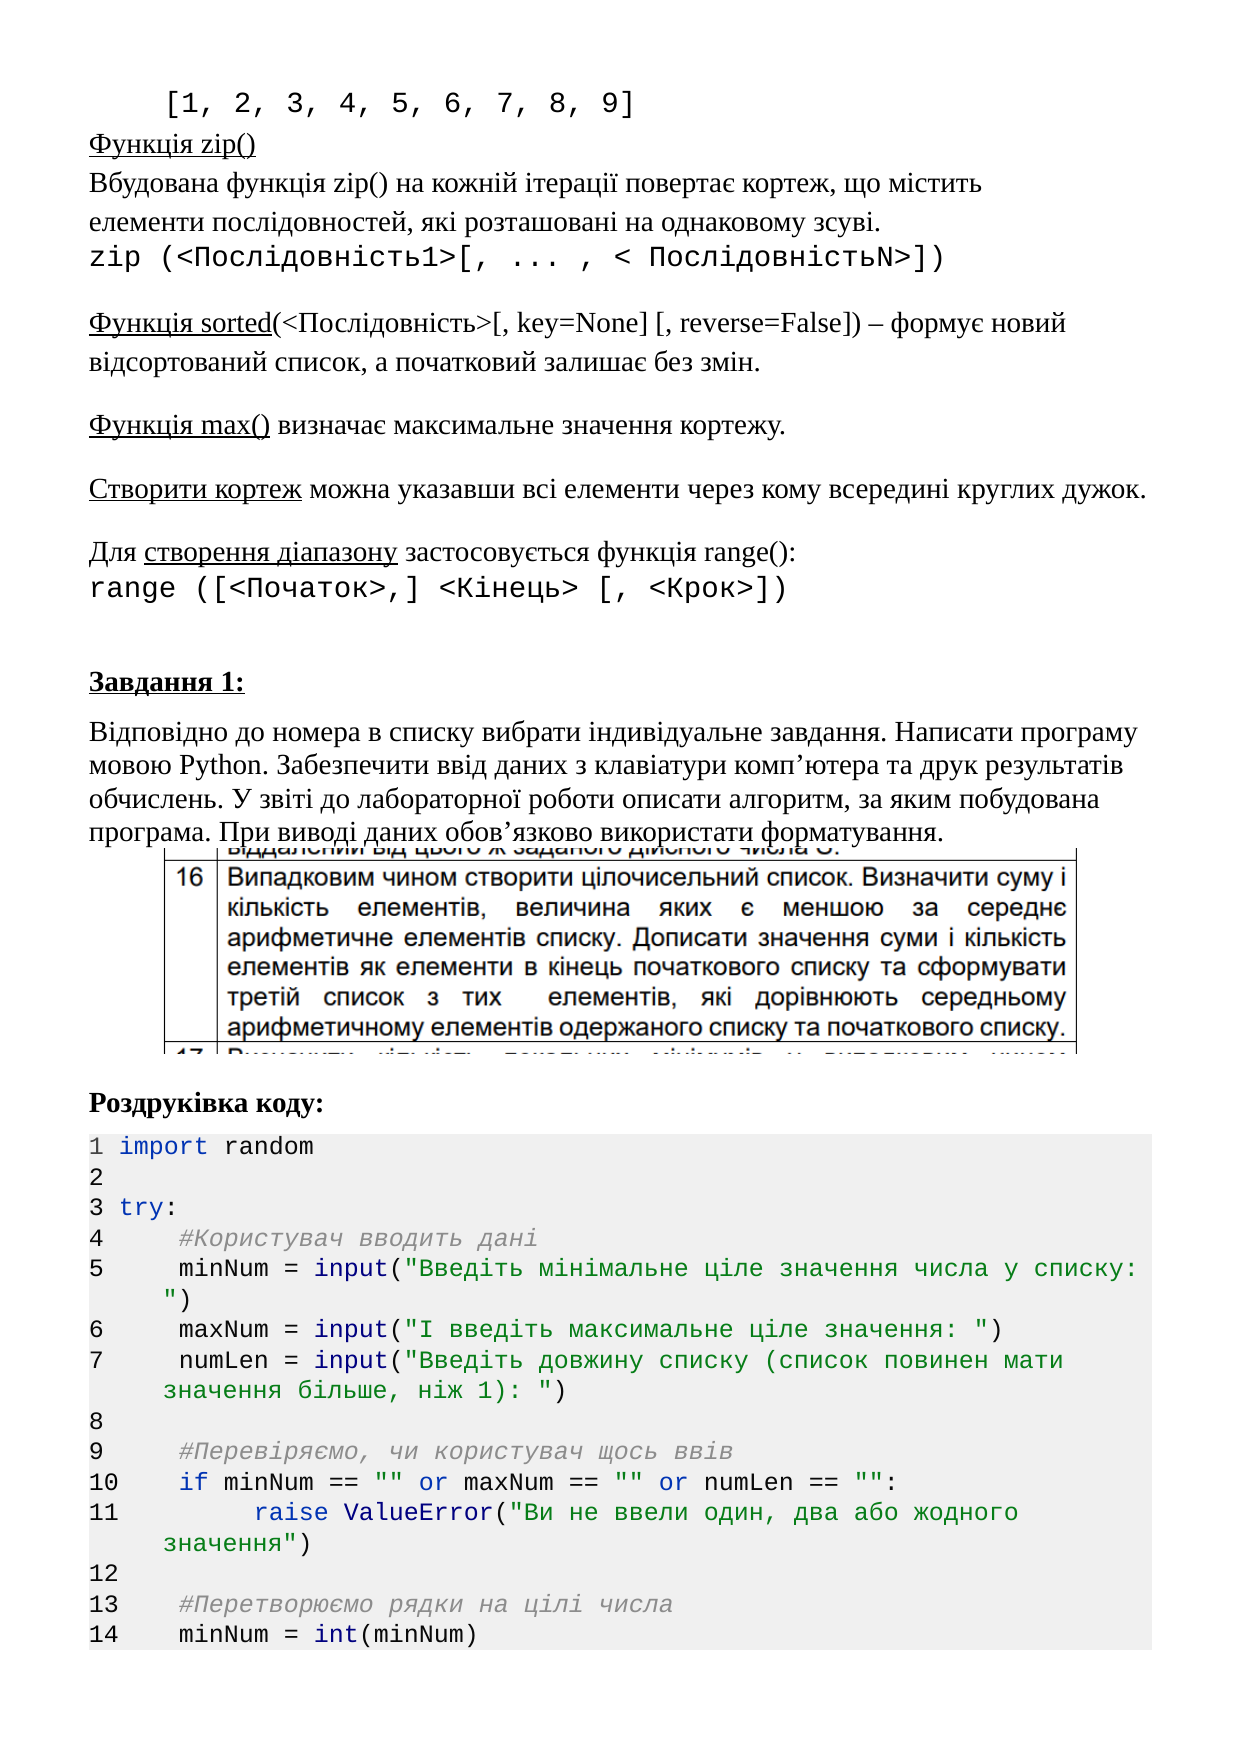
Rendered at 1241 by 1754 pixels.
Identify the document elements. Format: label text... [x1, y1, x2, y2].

text zip (<Послідовність1>[, ... , < ПослідовністьN>]) [89, 242, 1152, 275]
text елементи послідовностей, які розташовані на однаковому зсуві. [89, 204, 1152, 237]
text Роздруківка коду: [89, 1086, 1152, 1119]
text Вбудована функція zip() на кожній ітерації повертає кортеж, що містить [89, 165, 1152, 199]
list [1, 2, 3, 4, 5, 6, 7, 8, 9] [164, 89, 1152, 122]
picture [150, 848, 1090, 1054]
text Функція max() визначає максимальне значення кортежу. [89, 407, 1152, 441]
text Завдання 1: [89, 664, 1152, 697]
text 1 import random 2 3 try: 4 #Користувач вводить дані 5 minNum = input("Введіть мінімальне ціле значення числа у списку: ") 6 maxNum = input("І введіть максимальне ціле значення: ") 7 numLen = input("Введіть довжину списку (список повинен мати значення більше, ніж 1): ") 8 9 #Перевіряємо, чи користувач щось ввів 10 if minNum == "" or maxNum == "" or numLen == "": 11 raise ValueError("Ви не ввели один, два або жодного значення") 12 13 #Перетворюємо рядки на цілі числа 14 minNum = int(minNum) [89, 1134, 1152, 1650]
text Відповідно до номера в списку вибрати індивідуальне завдання. Написати програму мовою Python. Забезпечити ввід даних з клавіатури комп’ютера та друк результатів обчислень. У звіті до лабораторної роботи описати алгоритм, за яким побудована програма. При виводі даних обов’язково використати форматування. [89, 714, 1152, 848]
list Функція zip() [89, 127, 1152, 160]
text range ([<Початок>,] <Кінець> [, <Крок>]) [89, 573, 1152, 606]
text Створити кортеж можна указавши всі елементи через кому всередині круглих дужок. [89, 471, 1152, 504]
text Функція sorted(<Послідовність>[, key=None] [, reverse=False]) – формує новий відсортований список, а початковий залишає без змін. [89, 305, 1152, 377]
text Для створення діапазону застосовується функція range(): [89, 534, 1152, 568]
